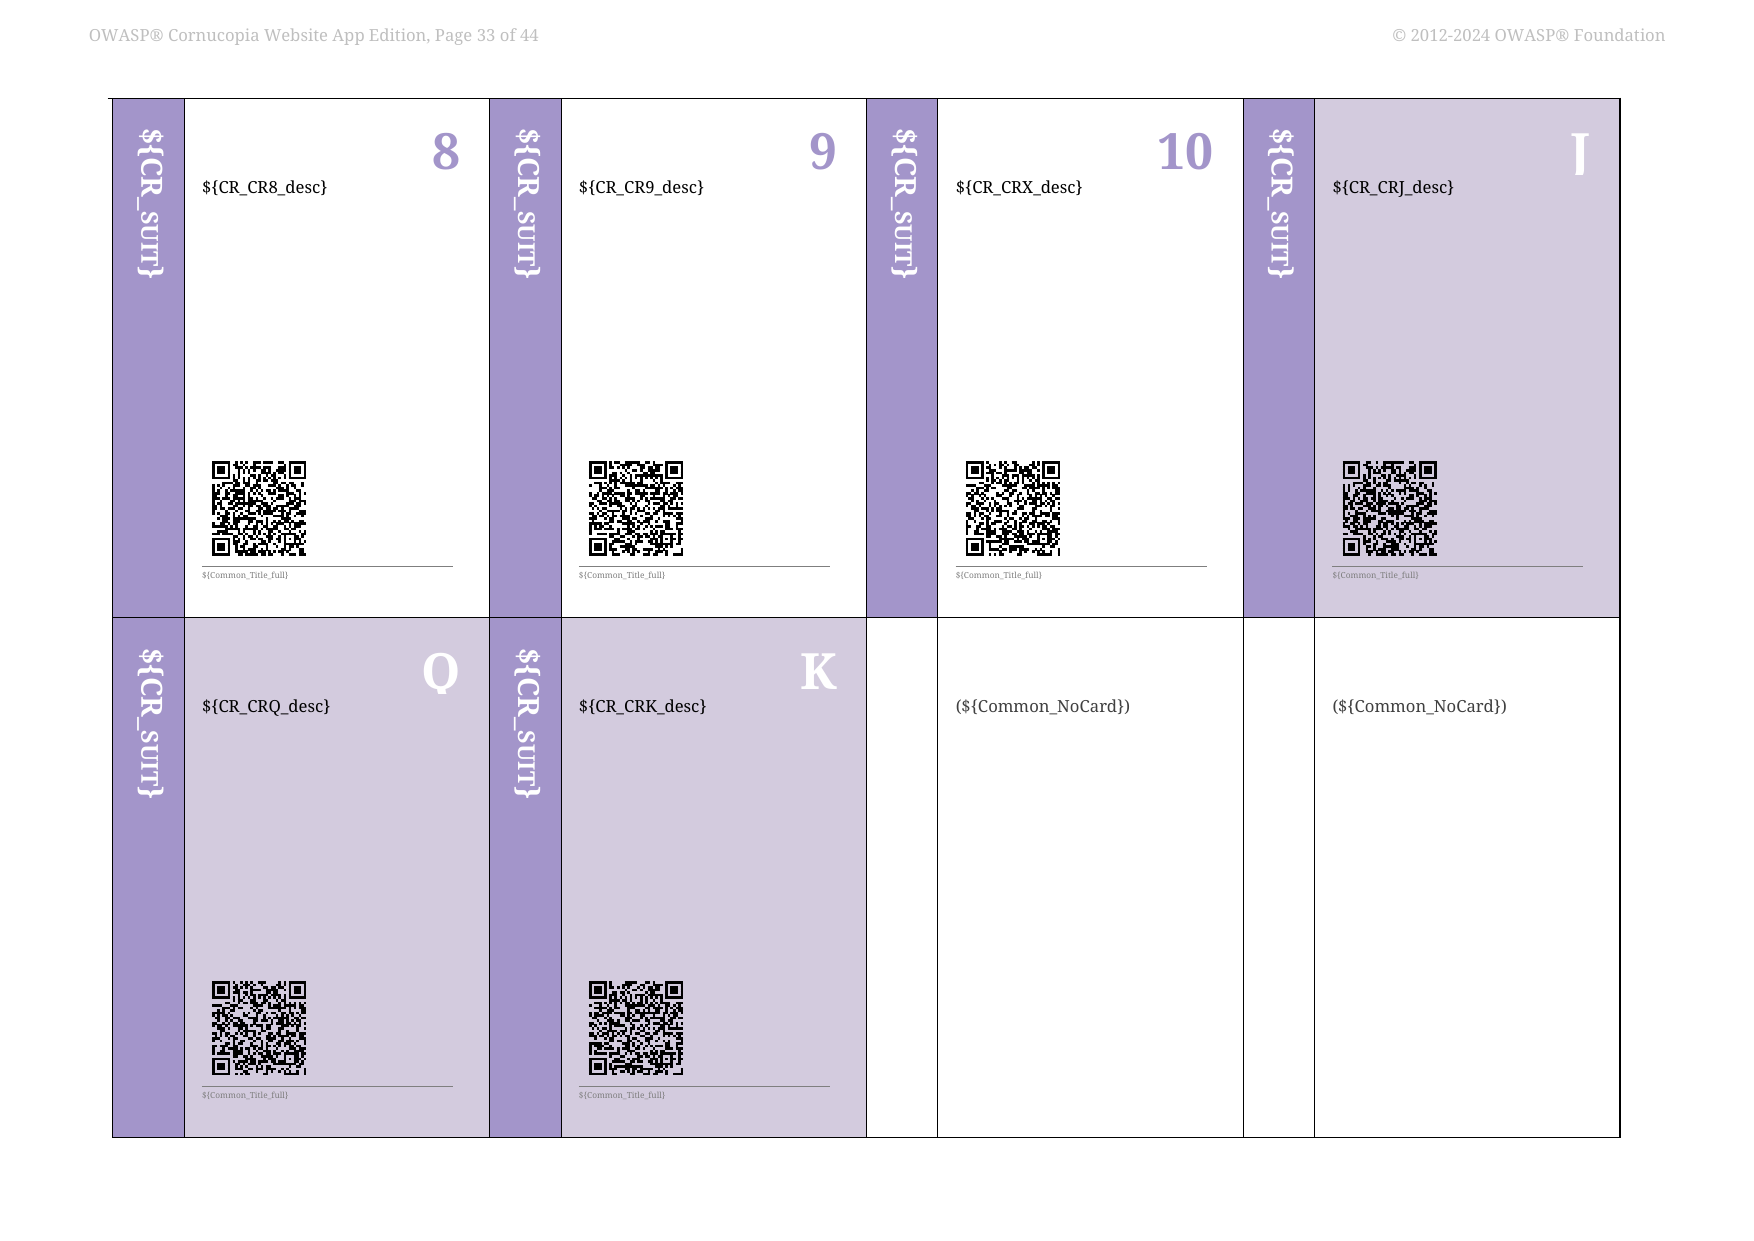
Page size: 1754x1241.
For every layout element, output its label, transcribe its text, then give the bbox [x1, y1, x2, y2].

table_cell ${Common_Title_full} [956, 567, 1207, 581]
table_cell ${CR_CRX_desc} [938, 174, 1243, 411]
table_cell [1315, 930, 1619, 1137]
table_cell [938, 930, 1243, 1137]
table_cell [867, 618, 937, 1137]
table_cell ${CR_suit} [490, 618, 561, 1137]
table_header 9 [562, 99, 866, 174]
table_cell ${Common_Title_full} [579, 1087, 830, 1101]
table_header [956, 412, 1207, 566]
table_header J [1315, 99, 1619, 174]
table_header 10 [938, 99, 1243, 174]
table_header [579, 412, 830, 566]
table_cell ${Common_Title_full} [1332, 567, 1583, 581]
table_cell Q [185, 618, 489, 694]
table_cell [185, 411, 489, 617]
table_cell ${CR_suit} [113, 618, 184, 1137]
table_cell ${CR_CRQ_desc} [185, 694, 489, 930]
table_header [579, 931, 830, 1086]
table_cell ${Common_Title_full} [202, 1087, 453, 1101]
table_header [1332, 412, 1583, 566]
table_cell ${CR_CR9_desc} [562, 174, 866, 411]
table_header [579, 1101, 830, 1137]
table_cell [562, 930, 866, 1137]
table_cell [938, 411, 1243, 617]
table_header [108, 99, 112, 1137]
table_cell [938, 618, 1243, 694]
table_cell ${Common_Title_full} [579, 567, 830, 581]
table_cell ${CR_CRK_desc} [562, 694, 866, 930]
table_header ${CR_suit} [1244, 99, 1314, 617]
table_header ${CR_suit} [490, 99, 561, 617]
table_header ${CR_suit} [867, 99, 937, 617]
table_cell ${CR_CR8_desc} [185, 174, 489, 411]
table_cell [562, 411, 866, 617]
table_header 8 [185, 99, 489, 174]
table_cell ${Common_Title_full} [202, 567, 453, 581]
table_header [202, 412, 453, 566]
table_cell [1315, 411, 1619, 617]
table_cell [1315, 618, 1619, 694]
table_cell ${CR_CRJ_desc} [1315, 174, 1619, 411]
table_cell (${Common_NoCard}) [938, 694, 1243, 930]
table_cell K [562, 618, 866, 694]
table_cell (${Common_NoCard}) [1315, 694, 1619, 930]
table_header ${CR_suit} [113, 99, 184, 617]
table_cell [1244, 618, 1314, 1137]
table_header [202, 931, 453, 1086]
table_cell [185, 930, 489, 1137]
